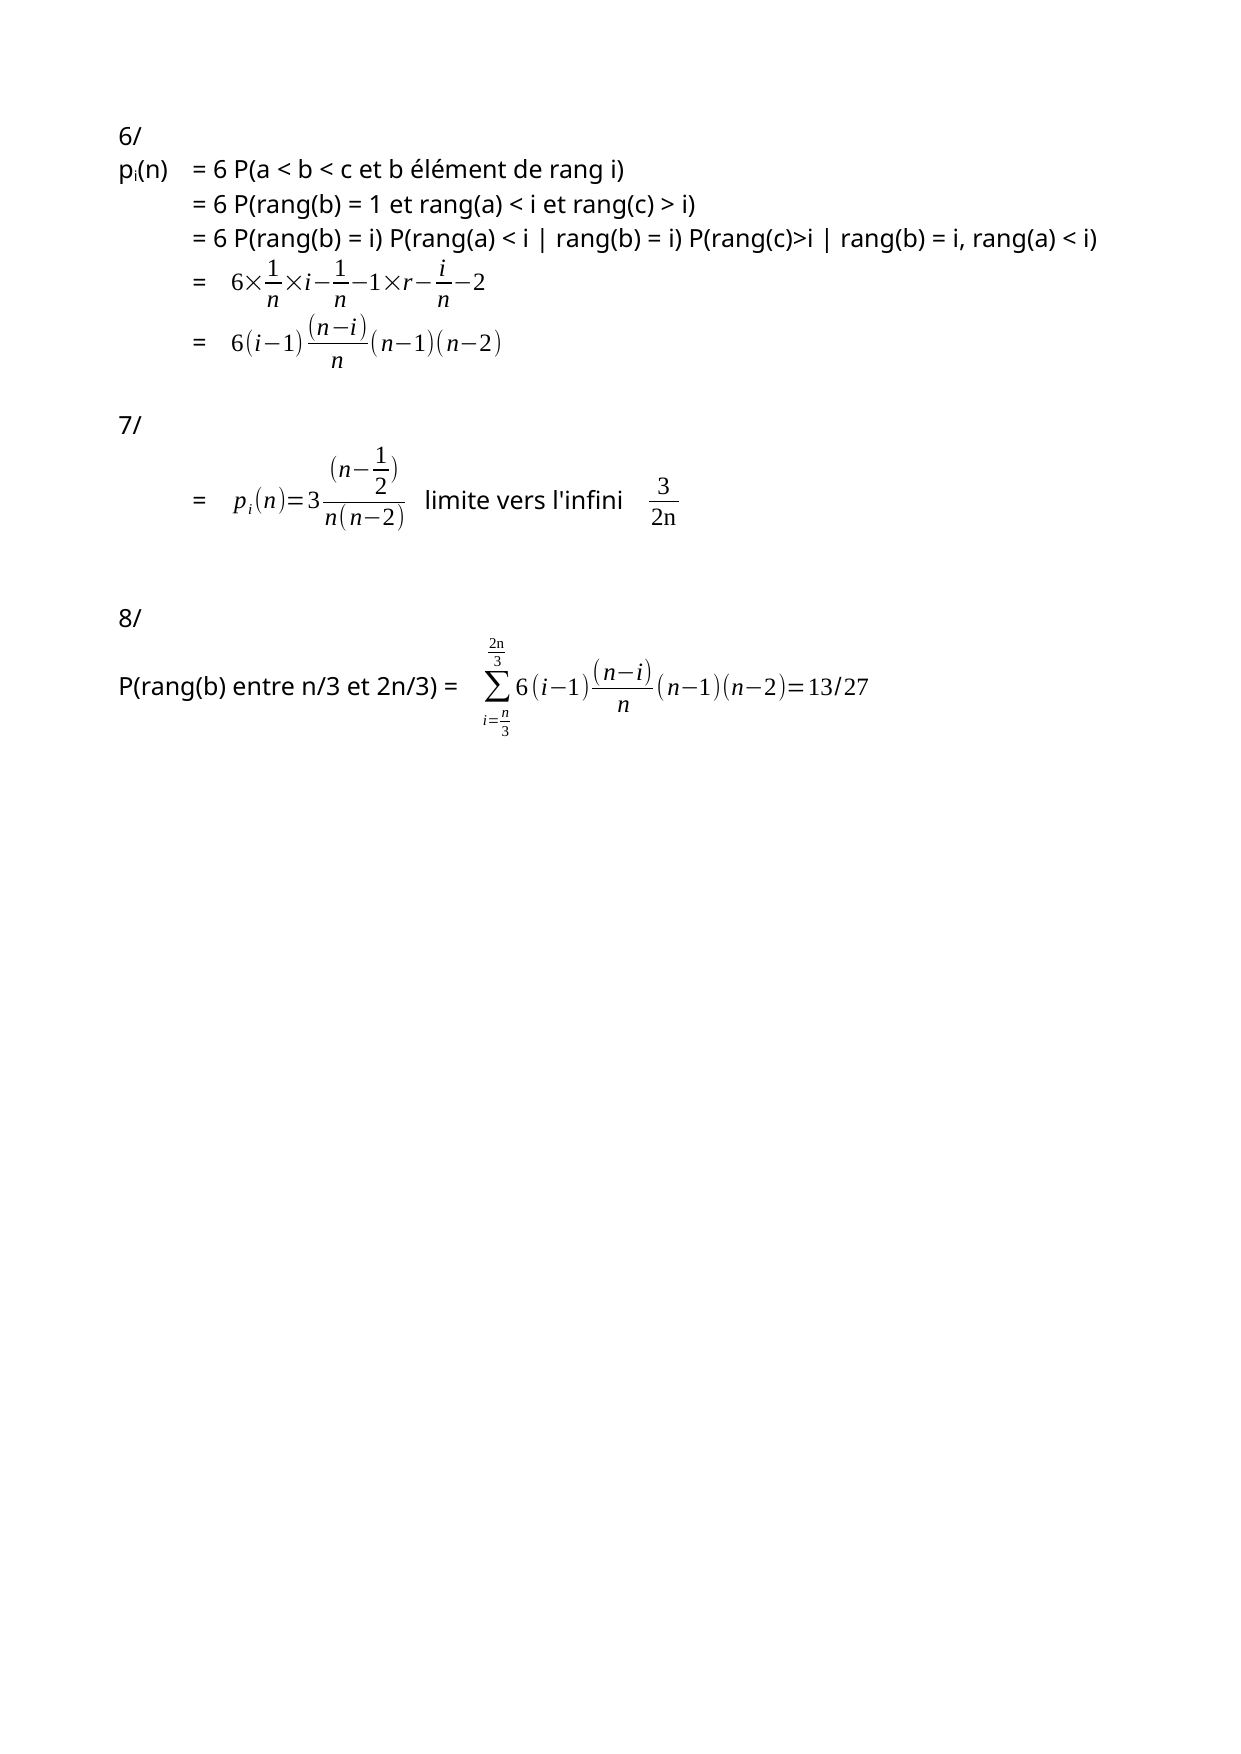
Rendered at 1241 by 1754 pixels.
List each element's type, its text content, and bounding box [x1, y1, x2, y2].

text = 6 P(rang(b) = 1 et rang(a) < i et rang(c) > i) [118, 186, 1122, 220]
text = limite vers l'infini [118, 441, 1122, 532]
text 6/ [118, 118, 1122, 152]
text = [118, 254, 1122, 313]
text P(rang(b) entre n/3 et 2n/3) = [118, 635, 1122, 739]
text pi(n) = 6 P(a < b < c et b élément de rang i) [118, 152, 1122, 186]
text 7/ [118, 407, 1122, 441]
text = [118, 313, 1122, 373]
text = 6 P(rang(b) = i) P(rang(a) < i | rang(b) = i) P(rang(c)>i | rang(b) = i, rang(a) < i) [118, 220, 1122, 254]
text 8/ [118, 601, 1122, 635]
